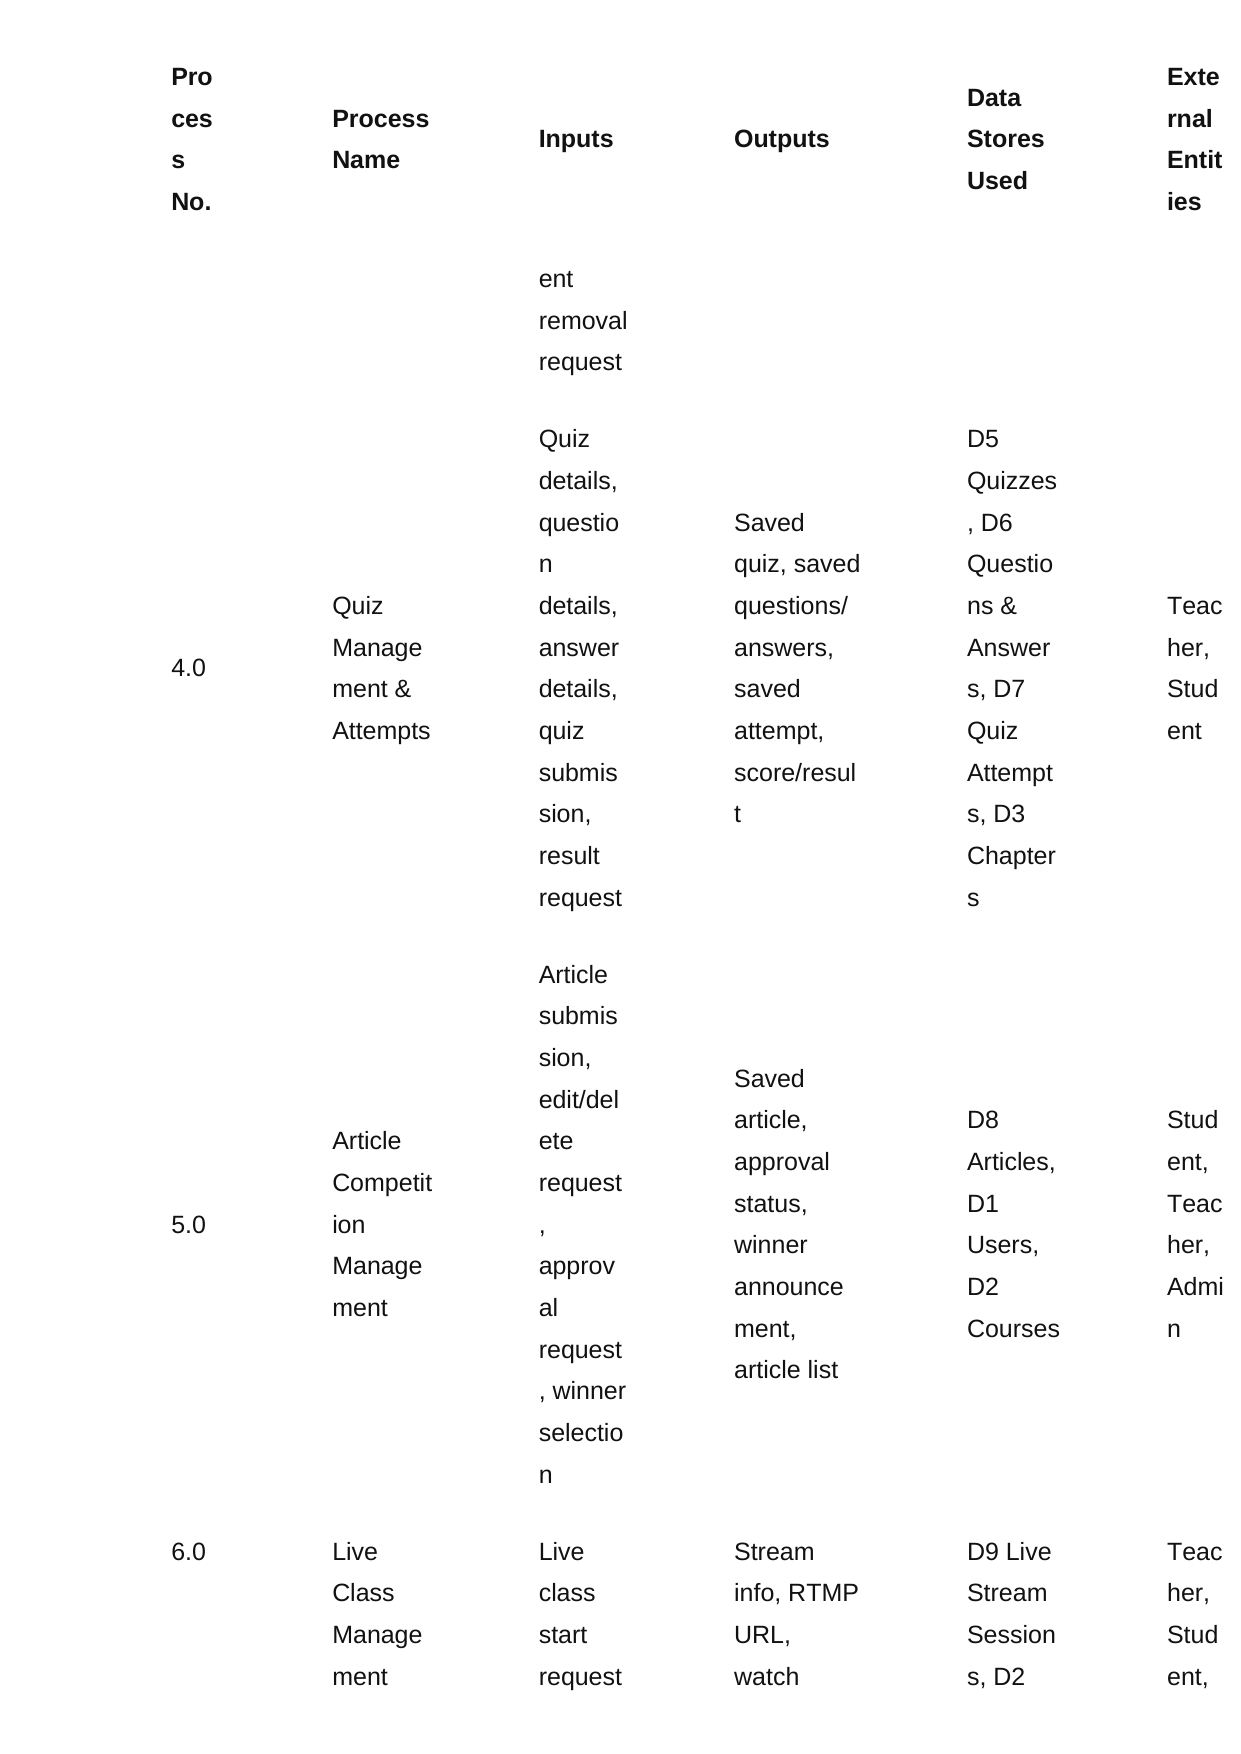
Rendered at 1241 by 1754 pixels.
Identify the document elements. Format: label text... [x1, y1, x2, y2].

table_cell Quiz Management & Attempts [279, 421, 486, 957]
table_header Outputs [681, 59, 914, 261]
table_cell 4.0 [118, 421, 279, 957]
table_cell Saved article, approval status, winner announcement, article list [681, 957, 914, 1534]
table_cell Teacher, Student, [1114, 1534, 1240, 1693]
table_cell [914, 261, 1114, 421]
table_cell Student, Teacher, Admin [1114, 957, 1240, 1534]
table_cell Live class start request [486, 1534, 681, 1693]
table_cell D8 Articles, D1 Users, D2 Courses [914, 957, 1114, 1534]
table_cell Teacher, Student [1114, 421, 1240, 957]
table_cell Stream info, RTMP URL, watch [681, 1534, 914, 1693]
table_cell Saved quiz, saved questions/answers, saved attempt, score/result [681, 421, 914, 957]
table_header Data Stores Used [914, 59, 1114, 261]
table_header Process Name [279, 59, 486, 261]
table_cell Quiz details, question details, answer details, quiz submission, result request [486, 421, 681, 957]
table_header Inputs [486, 59, 681, 261]
table_cell Article Competition Management [279, 957, 486, 1534]
table_cell [681, 261, 914, 421]
table_cell [279, 261, 486, 421]
table_cell [1114, 261, 1240, 421]
table_cell D5 Quizzes, D6 Questions & Answers, D7 Quiz Attempts, D3 Chapters [914, 421, 1114, 957]
table_cell Article submission, edit/delete request, approval request, winner selection [486, 957, 681, 1534]
table_header External Entities [1114, 59, 1240, 261]
table_cell D9 Live Stream Sessions, D2 [914, 1534, 1114, 1693]
table_cell [118, 261, 279, 421]
table_cell 5.0 [118, 957, 279, 1534]
table_header Process No. [118, 59, 279, 261]
table_cell Live Class Management [279, 1534, 486, 1693]
table_cell ent removal request [486, 261, 681, 421]
table_cell 6.0 [118, 1534, 279, 1693]
